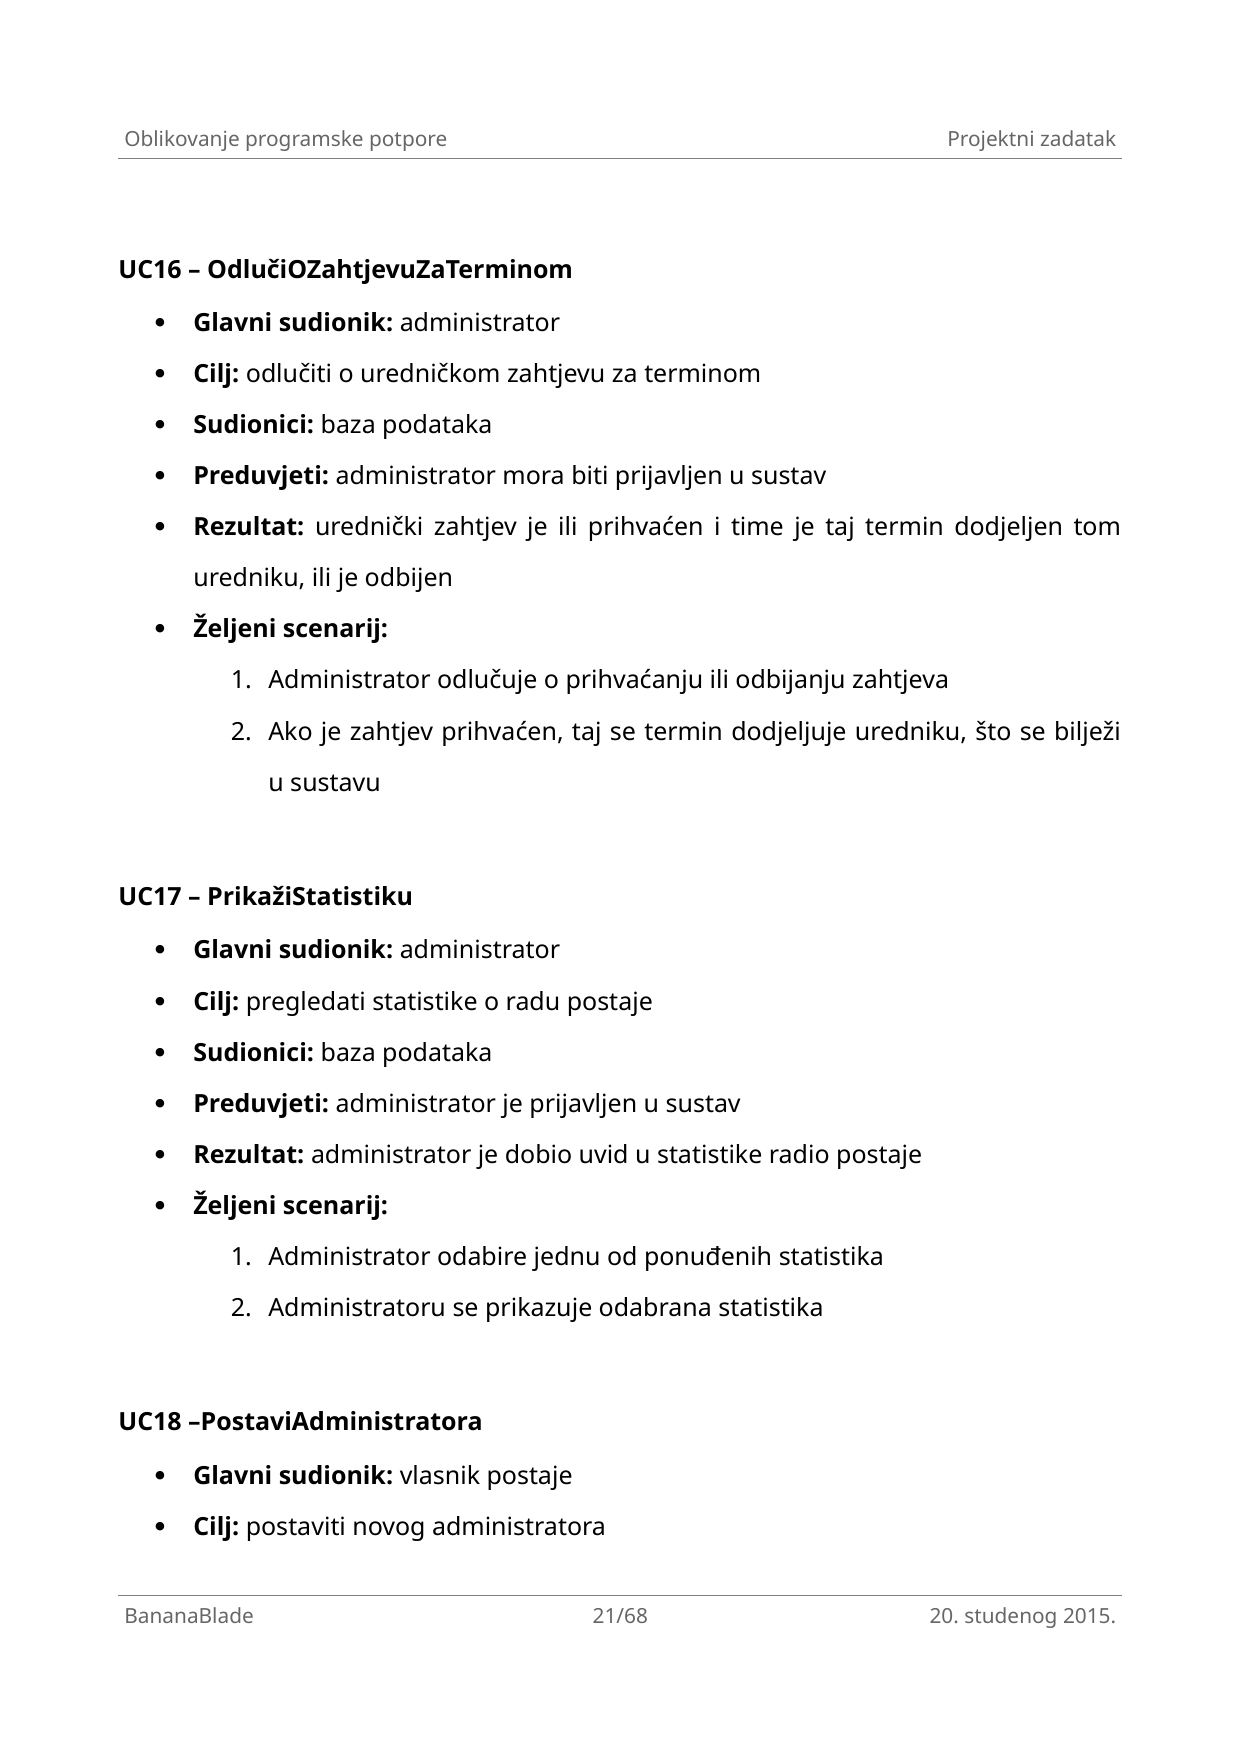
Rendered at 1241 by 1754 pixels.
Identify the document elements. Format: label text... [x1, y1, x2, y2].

list Sudionici: baza podataka [156, 1034, 1122, 1068]
list Cilj: pregledati statistike o radu postaje [156, 983, 1122, 1017]
list Administrator odabire jednu od ponuđenih statistika [231, 1238, 1122, 1272]
list Rezultat: administrator je dobio uvid u statistike radio postaje [156, 1136, 1122, 1170]
list Sudionici: baza podataka [156, 407, 1122, 441]
list Željeni scenarij: [156, 1187, 1122, 1221]
list Rezultat: urednički zahtjev je ili prihvaćen i time je taj termin dodjeljen tom uredniku, ili je odbijen [156, 509, 1122, 594]
list Preduvjeti: administrator mora biti prijavljen u sustav [156, 458, 1122, 492]
list Željeni scenarij: [156, 611, 1122, 645]
list Ako je zahtjev prihvaćen, taj se termin dodjeljuje uredniku, što se bilježi u sustavu [231, 713, 1122, 798]
list Administratoru se prikazuje odabrana statistika [231, 1289, 1122, 1323]
subtitle UC17 – PrikažiStatistiku [118, 879, 1122, 913]
list Glavni sudionik: vlasnik postaje [156, 1457, 1122, 1491]
subtitle UC18 –PostaviAdministratora [118, 1404, 1122, 1438]
list Preduvjeti: administrator je prijavljen u sustav [156, 1085, 1122, 1119]
list Glavni sudionik: administrator [156, 305, 1122, 339]
list Administrator odlučuje o prihvaćanju ili odbijanju zahtjeva [231, 662, 1122, 696]
subtitle UC16 – OdlučiOZahtjevuZaTerminom [118, 252, 1122, 286]
list Cilj: odlučiti o uredničkom zahtjevu za terminom [156, 356, 1122, 390]
list Glavni sudionik: administrator [156, 932, 1122, 966]
list Cilj: postaviti novog administratora [156, 1508, 1122, 1542]
